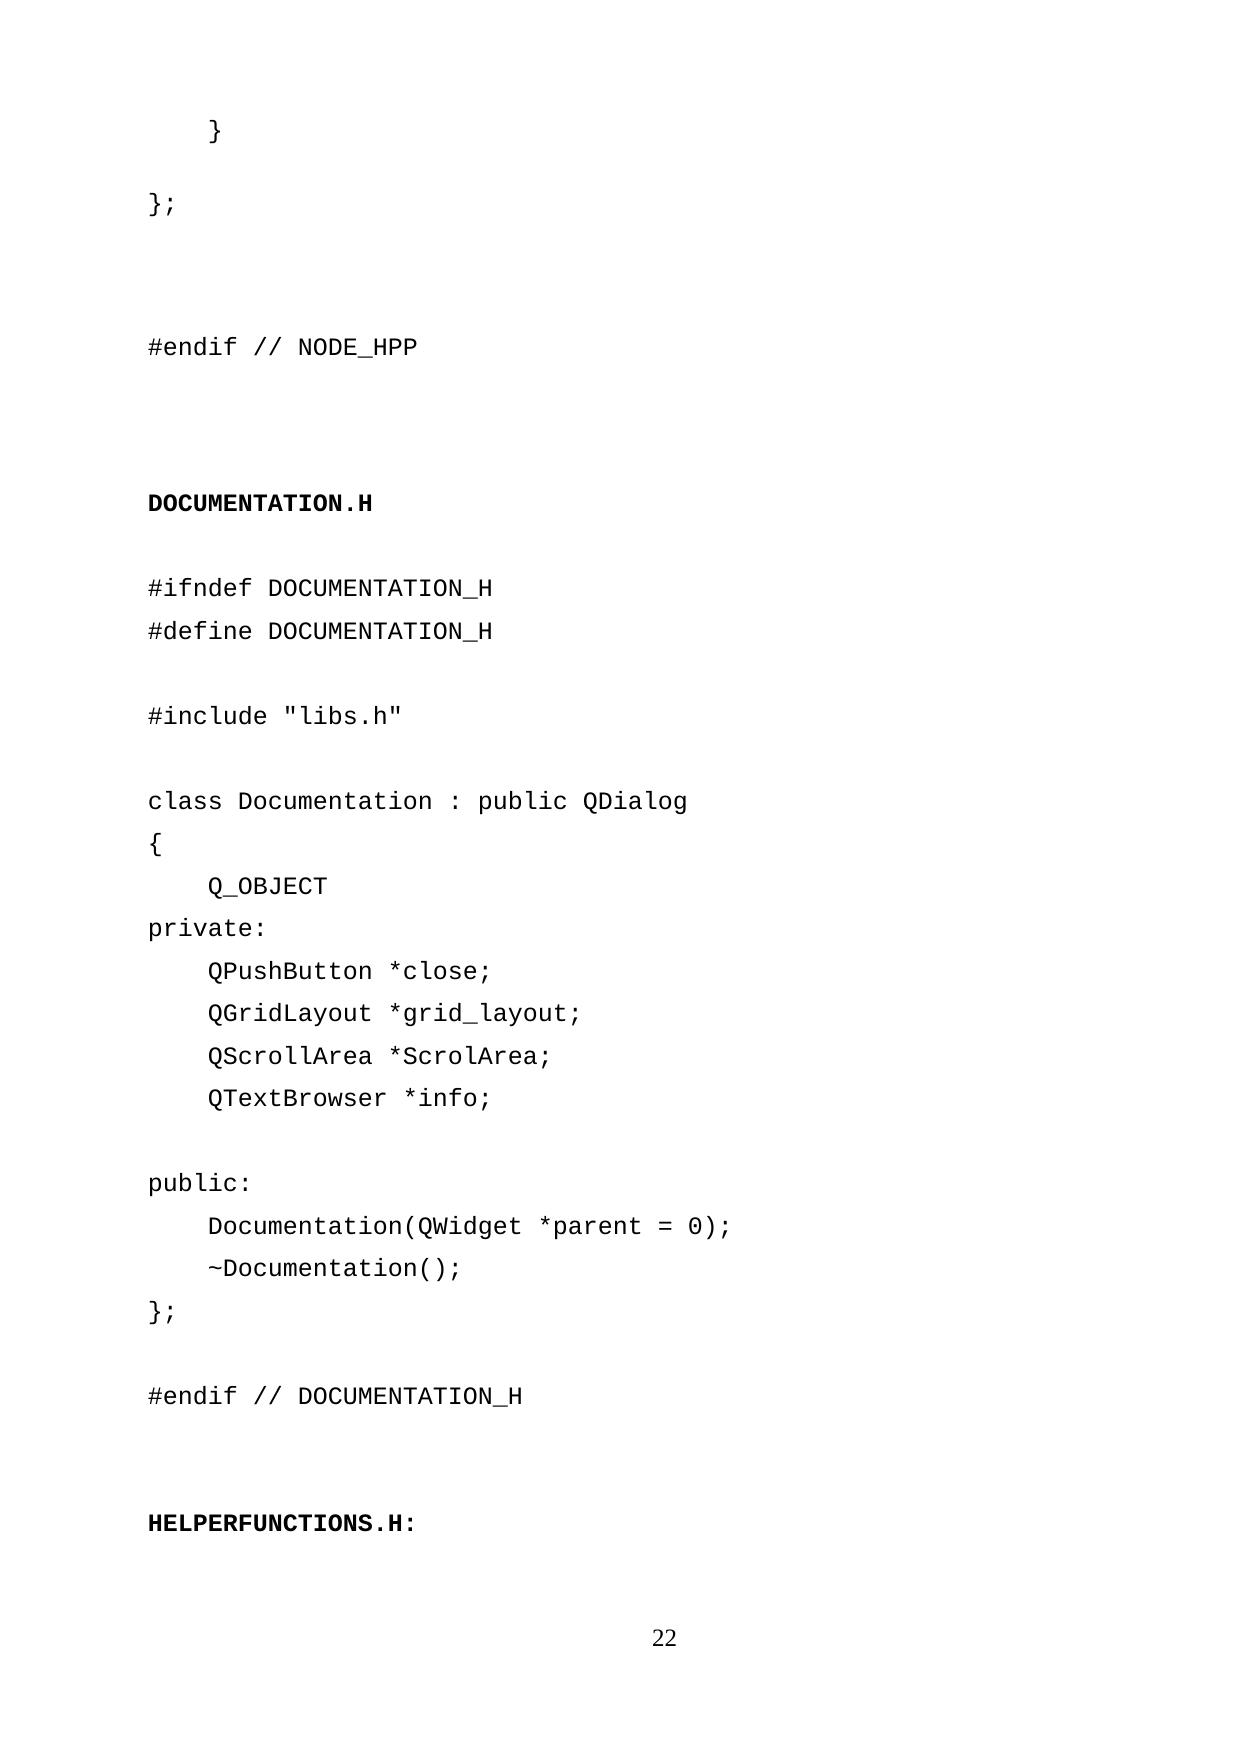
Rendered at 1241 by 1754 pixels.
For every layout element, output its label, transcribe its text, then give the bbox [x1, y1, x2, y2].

text }; [148, 1298, 1181, 1327]
text Documentation(QWidget *parent = 0); [148, 1213, 1181, 1242]
text #define DOCUMENTATION_H [148, 618, 1181, 647]
text #endif // NODE_HPP [148, 334, 1181, 362]
text class Documentation : public QDialog [148, 788, 1181, 817]
text { [148, 831, 1181, 859]
text HELPERFUNCTIONS.H: [148, 1511, 1181, 1539]
text #ifndef DOCUMENTATION_H [148, 576, 1181, 604]
text QGridLayout *grid_layout; [148, 1001, 1181, 1029]
text ~Documentation(); [148, 1256, 1181, 1284]
text QTextBrowser *info; [148, 1086, 1181, 1114]
text } [148, 118, 1181, 146]
text QPushButton *close; [148, 958, 1181, 987]
text QScrollArea *ScrolArea; [148, 1043, 1181, 1072]
text }; [148, 190, 1181, 218]
text private: [148, 916, 1181, 944]
text DOCUMENTATION.H [148, 491, 1181, 519]
text Q_OBJECT [148, 873, 1181, 902]
text public: [148, 1171, 1181, 1199]
text #endif // DOCUMENTATION_H [148, 1383, 1181, 1412]
text #include "libs.h" [148, 703, 1181, 732]
